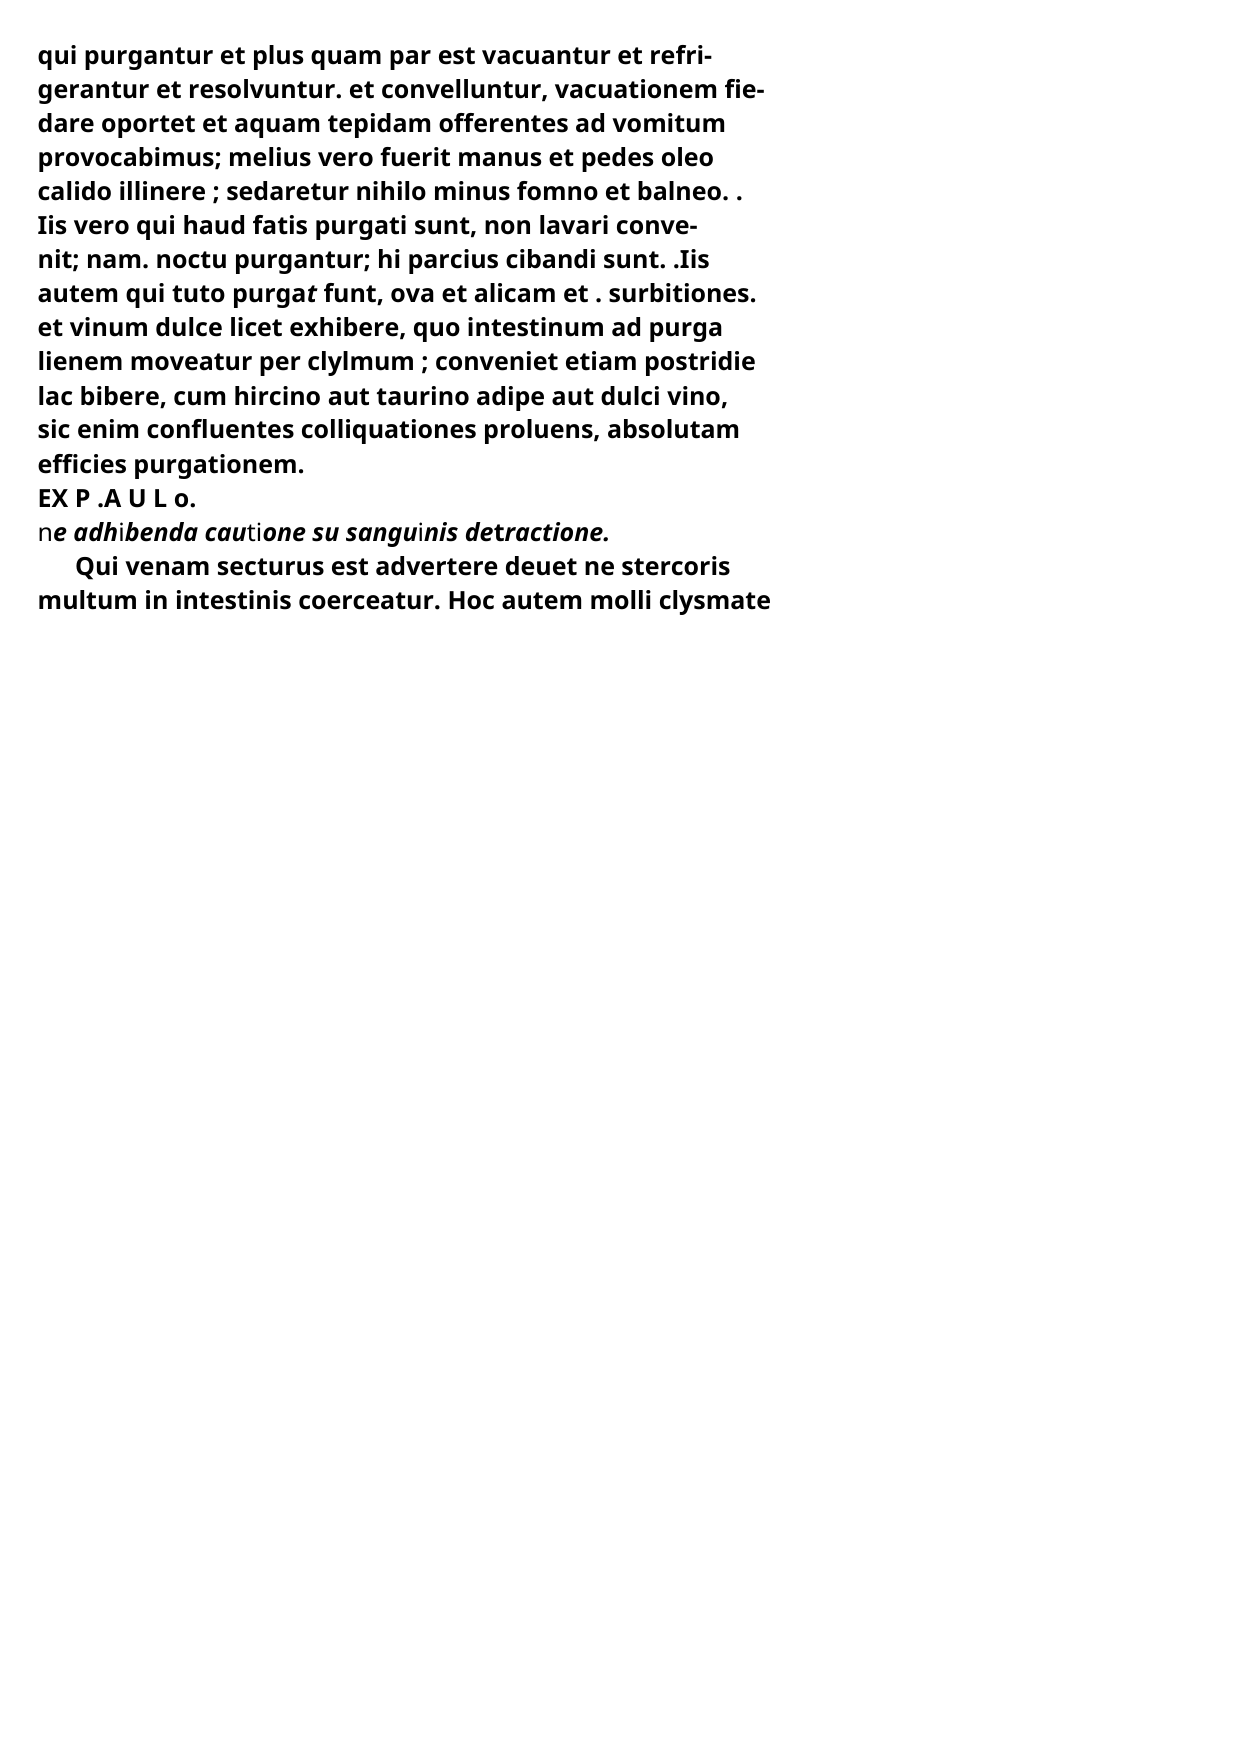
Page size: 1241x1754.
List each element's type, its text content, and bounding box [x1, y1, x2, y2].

text qui purgantur et plus quam par est vacuantur et refri- gerantur et resolvuntur. et convelluntur, vacuationem fie- dare oportet et aquam tepidam offerentes ad vomitum provocabimus; melius vero fuerit manus et pedes oleo calido illinere ; sedaretur nihilo minus fomno et balneo. . Iis vero qui haud fatis purgati sunt, non lavari conve- nit; nam. noctu purgantur; hi parcius cibandi sunt. .Iis autem qui tuto purgat funt, ova et alicam et . surbitiones. et vinum dulce licet exhibere, quo intestinum ad purga lienem moveatur per clylmum ; conveniet etiam postridie lac bibere, cum hircino aut taurino adipe aut dulci vino, sic enim confluentes colliquationes proluens, absolutam efficies purgationem. [37, 37, 1203, 480]
text Qui venam secturus est advertere deuet ne stercoris multum in intestinis coerceatur. Hoc autem molli clysmate [37, 548, 1203, 617]
text EX P .A U L o. [37, 480, 1203, 514]
text ne adhibenda cautione su sanguinis detractione. [37, 514, 1203, 548]
